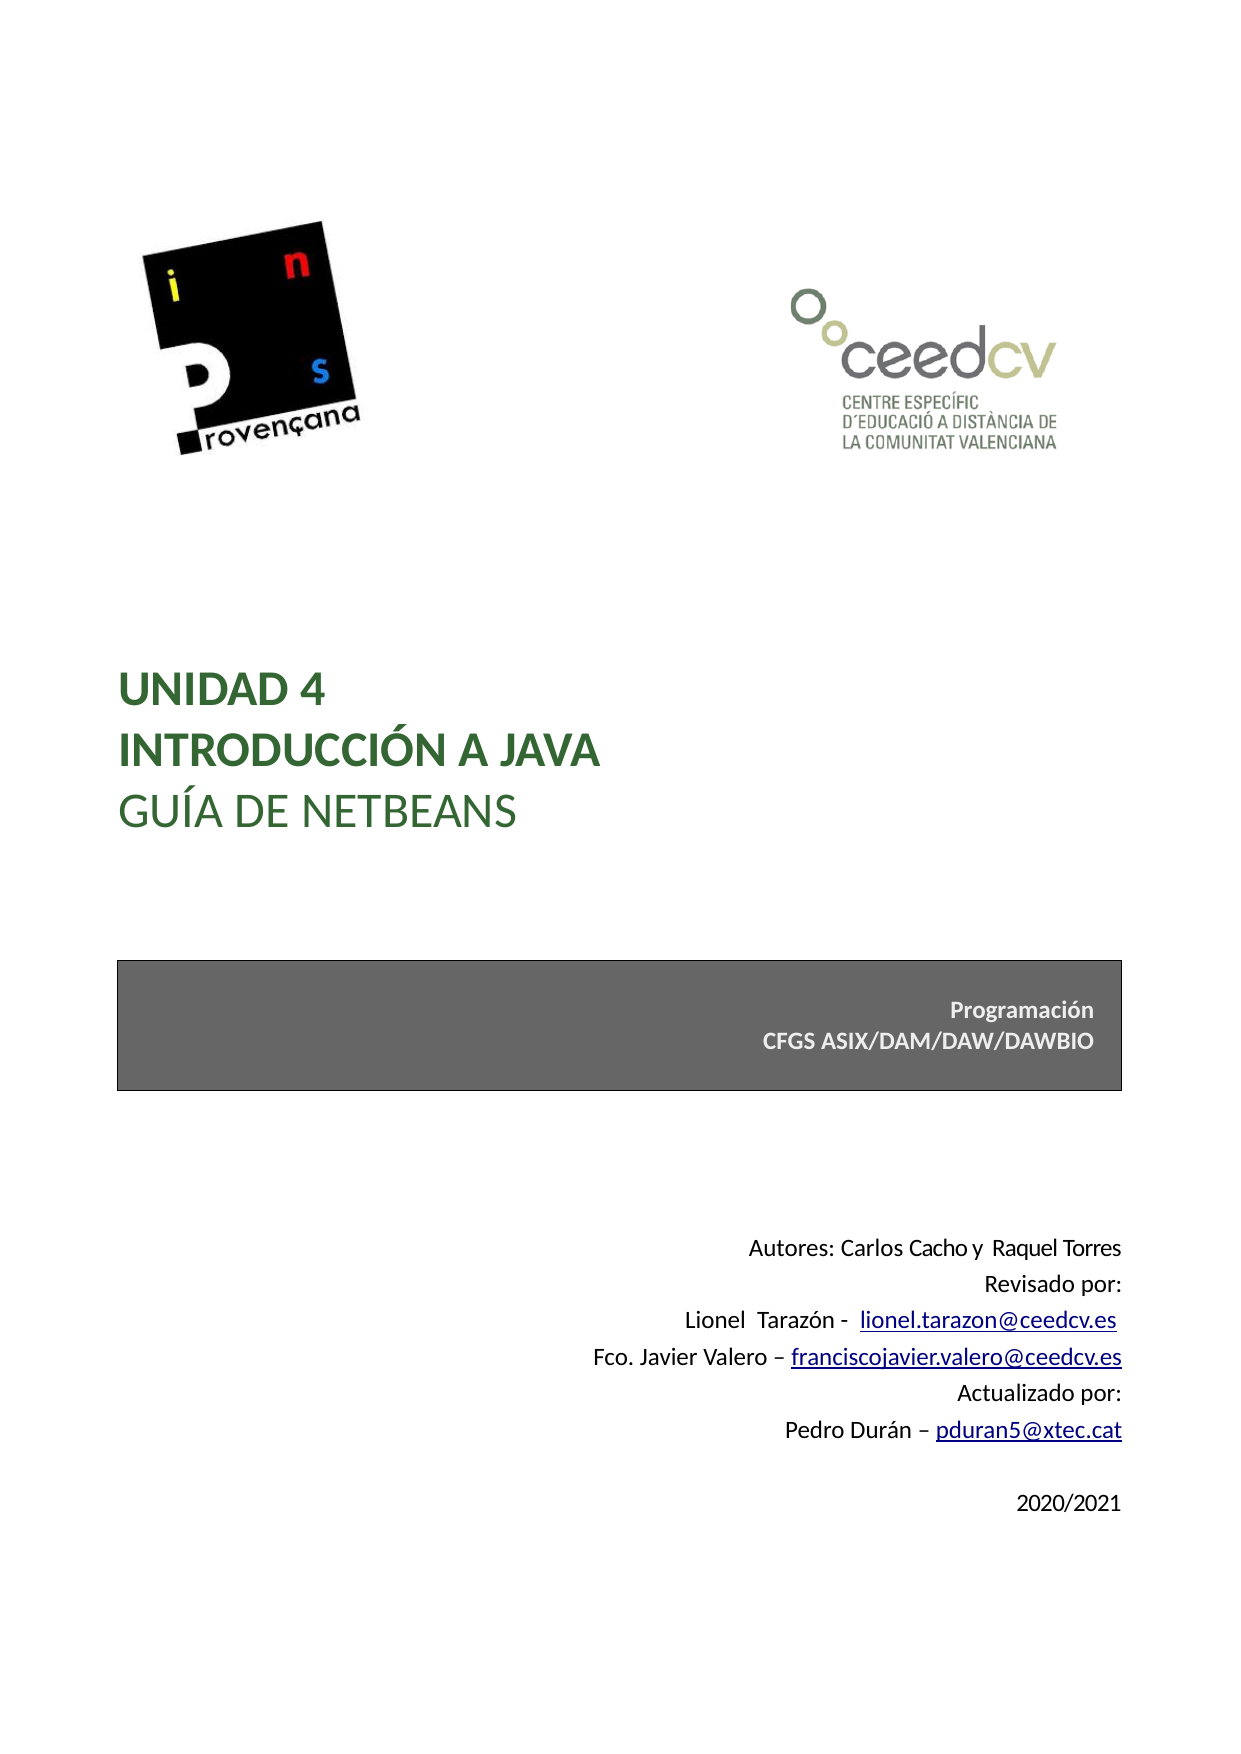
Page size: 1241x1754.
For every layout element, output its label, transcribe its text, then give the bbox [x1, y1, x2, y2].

text Autores: Carlos Cacho y Raquel Torres [118, 1232, 1122, 1262]
text Pedro Durán – pduran5@xtec.cat [231, 1414, 1122, 1444]
picture [131, 220, 366, 456]
text 2020/2021 [118, 1487, 1122, 1517]
text Fco. Javier Valero – franciscojavier.valero@ceedcv.es [231, 1341, 1122, 1372]
text Actualizado por: [231, 1378, 1122, 1408]
text Guía DE Netbeans [118, 778, 1122, 839]
text UNIDAD 4 [118, 656, 1122, 717]
text Revisado por: [231, 1268, 1122, 1299]
text CFGS ASIX/DAM/DAW/DAWBIO [121, 1025, 1094, 1056]
text Lionel Tarazón - lionel.tarazon@ceedcv.es [231, 1305, 1122, 1335]
text Introducción a java [118, 717, 1122, 778]
picture [765, 271, 1122, 467]
text Programación [121, 994, 1094, 1025]
